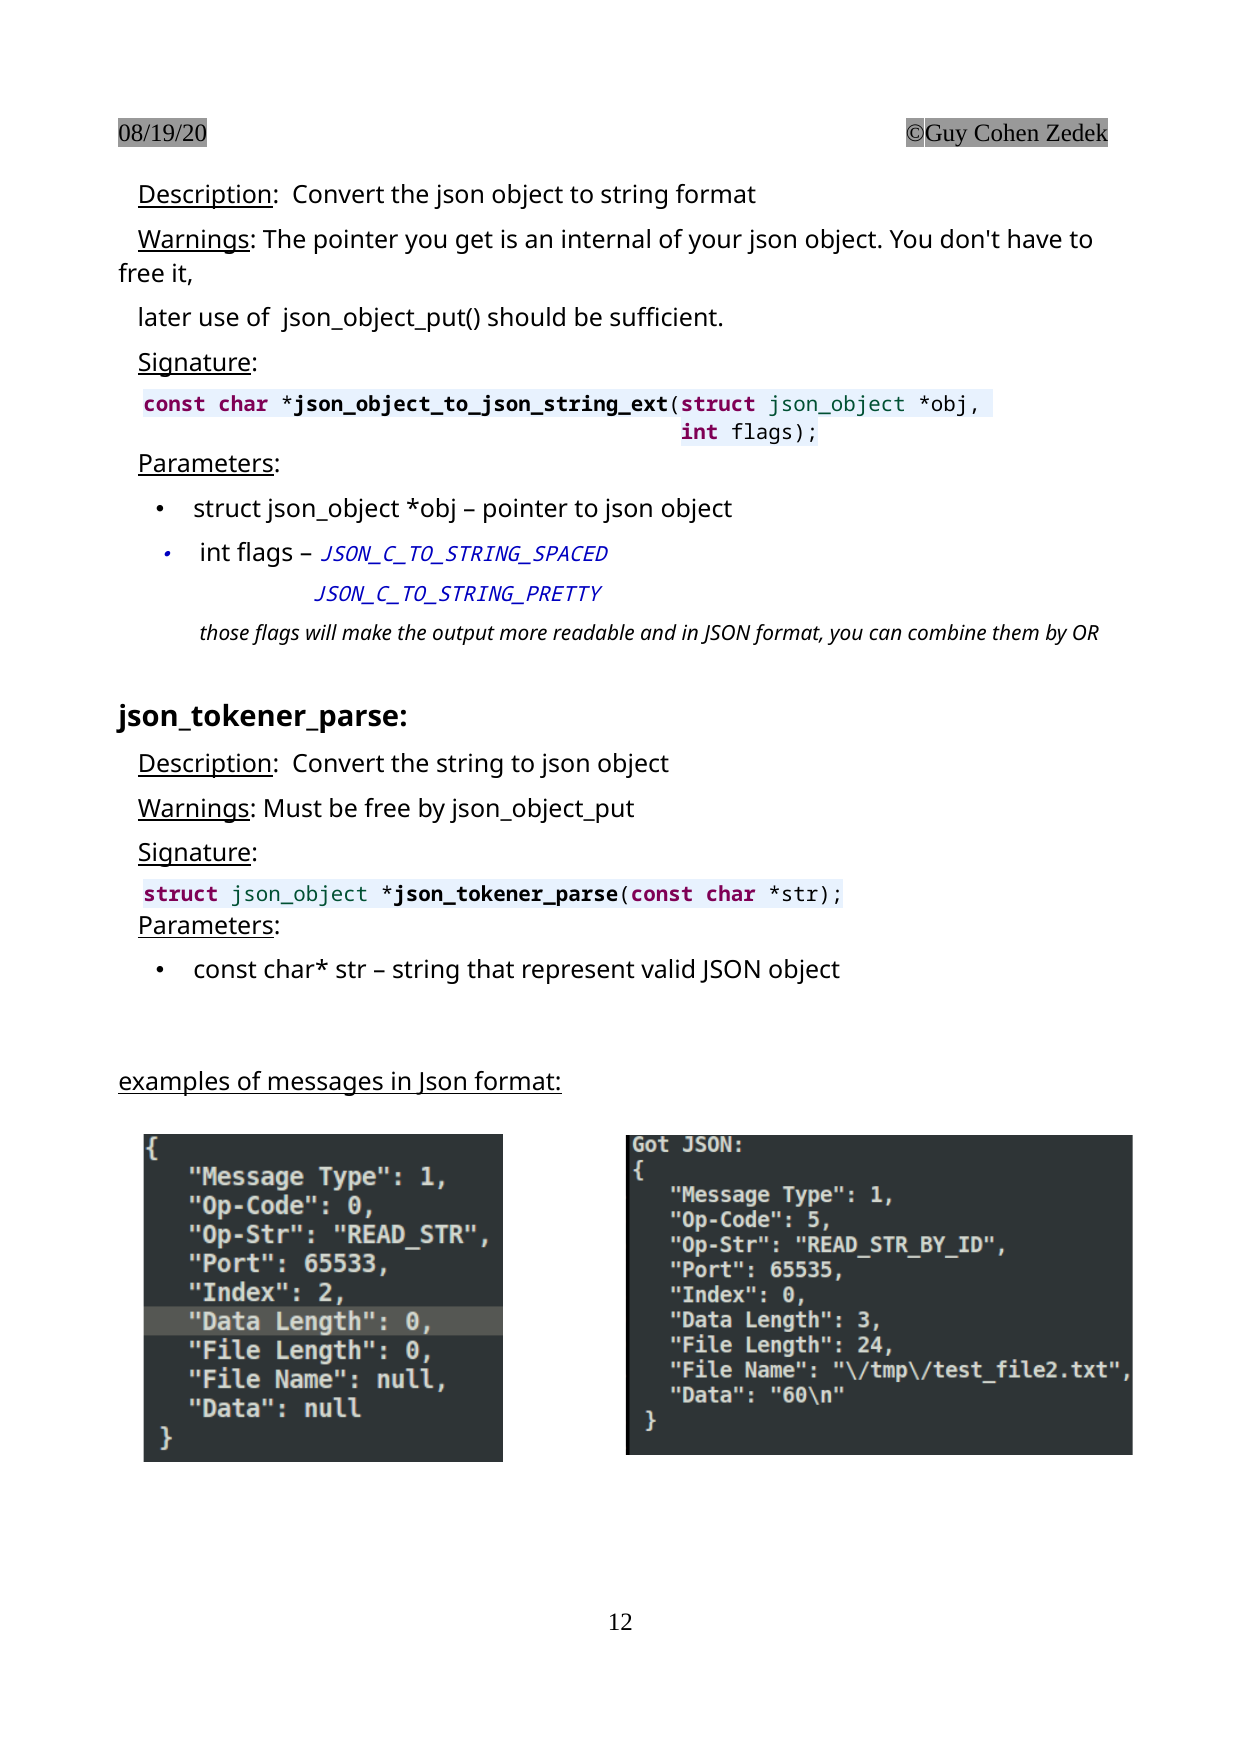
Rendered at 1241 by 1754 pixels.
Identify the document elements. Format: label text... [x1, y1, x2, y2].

picture [625, 1135, 1133, 1455]
text const char *json_object_to_json_string_ext(struct json_object *obj, [118, 389, 1122, 417]
text struct json_object *json_tokener_parse(const char *str); [118, 879, 1122, 908]
list those flags will make the output more readable and in JSON format, you can combine them by OR [162, 618, 1122, 646]
text Description: Convert the json object to string format [118, 177, 1122, 211]
list int flags – JSON_C_TO_STRING_SPACED [162, 535, 1122, 569]
text Description: Convert the string to json object [118, 746, 1122, 780]
text Parameters: [118, 908, 1122, 942]
text Signature: [118, 835, 1122, 869]
list struct json_object *obj – pointer to json object [156, 490, 1122, 524]
text Parameters: [118, 446, 1122, 480]
text examples of messages in Json format: [118, 1064, 1122, 1098]
text json_tokener_parse: [118, 696, 1122, 735]
picture [143, 1134, 503, 1462]
text int flags); [118, 417, 1122, 446]
list JSON_C_TO_STRING_PRETTY [162, 579, 1122, 608]
list const char* str – string that represent valid JSON object [156, 952, 1122, 986]
text Signature: [118, 344, 1122, 378]
text later use of json_object_put() should be sufficient. [118, 300, 1122, 334]
text Warnings: The pointer you get is an internal of your json object. You don't have to free it, [118, 221, 1122, 289]
text Warnings: Must be free by json_object_put [118, 790, 1122, 824]
